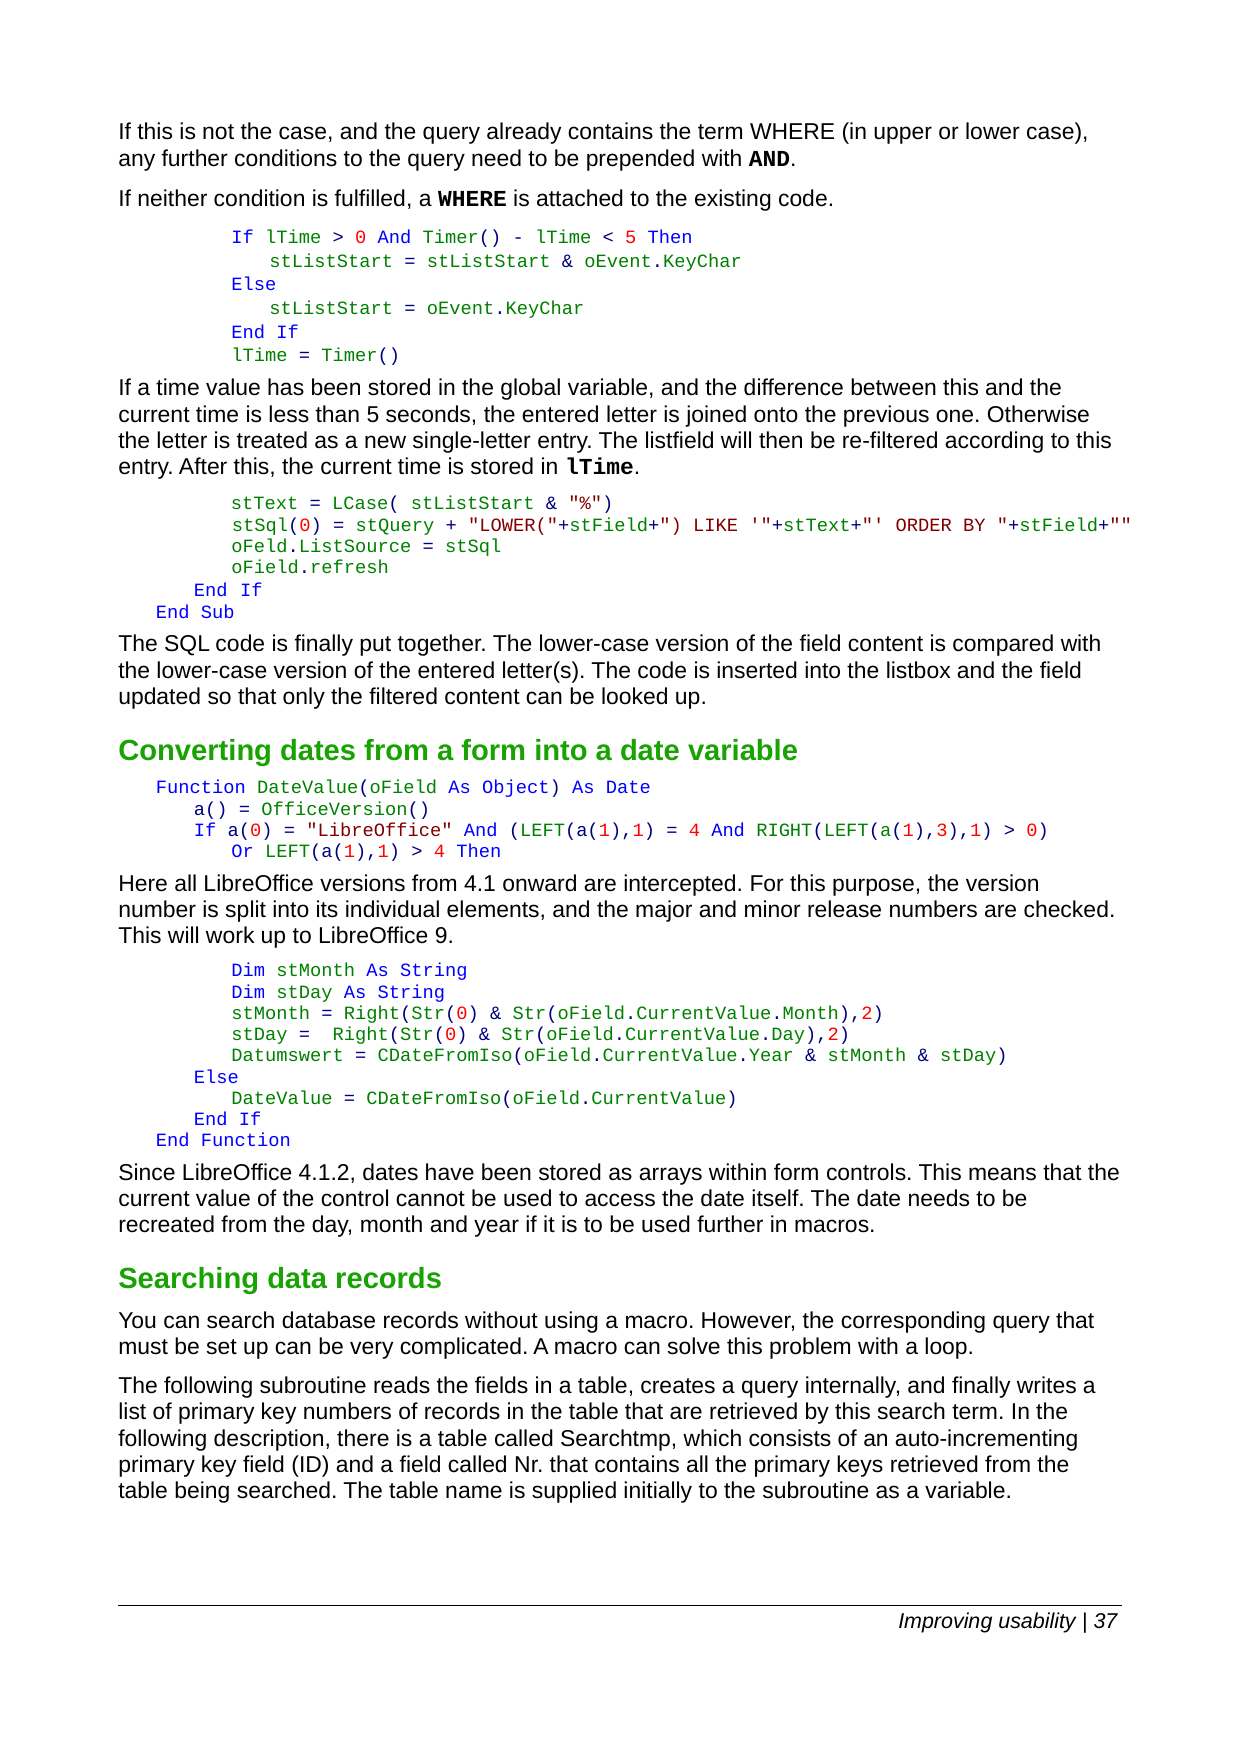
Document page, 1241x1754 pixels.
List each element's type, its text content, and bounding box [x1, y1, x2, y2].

text Here all LibreOffice versions from 4.1 onward are intercepted. For this purpose, the version number is split into its individual elements, and the major and minor release numbers are checked. This will work up to LibreOffice 9. [118, 869, 1122, 949]
text End Sub [156, 603, 1122, 624]
text Or LEFT(a(1),1) > 4 Then [156, 842, 1122, 863]
text stText = LCase( stListStart & "%") [156, 494, 1122, 515]
text End If [156, 579, 1122, 603]
text a() = OfficeVersion() [156, 799, 1122, 821]
text lTime = Timer() [156, 344, 1122, 368]
text End Function [156, 1131, 1122, 1152]
subtitle Converting dates from a form into a date variable [118, 733, 1122, 767]
text If a time value has been stored in the global variable, and the difference between this and the current time is less than 5 seconds, the entered letter is joined onto the previous one. Otherwise the letter is treated as a new single-letter entry. The listfield will then be re-filtered according to this entry. After this, the current time is stored in lTime. [118, 374, 1122, 482]
text If this is not the case, and the query already contains the term WHERE (in upper or lower case), any further conditions to the query need to be prepended with AND. [118, 118, 1122, 173]
text Else [156, 1067, 1122, 1089]
text Function DateValue(oField As Object) As Date [156, 778, 1122, 799]
text End If [156, 321, 1122, 344]
text If a(0) = "LibreOffice" And (LEFT(a(1),1) = 4 And RIGHT(LEFT(a(1),3),1) > 0) [156, 821, 1122, 842]
subtitle Searching data records [118, 1261, 1122, 1295]
text stSql(0) = stQuery + "LOWER("+stField+") LIKE '"+stText+"' ORDER BY "+stField+"" [156, 515, 1134, 537]
text Else [156, 273, 1122, 297]
text Dim stMonth As String [156, 961, 1122, 982]
text The following subroutine reads the fields in a table, creates a query internally, and finally writes a list of primary key numbers of records in the table that are retrieved by this search term. In the following description, there is a table called Searchtmp, which consists of an auto-incrementing primary key field (ID) and a field called Nr. that contains all the primary keys retrieved from the table being searched. The table name is supplied initially to the subroutine as a variable. [118, 1372, 1122, 1504]
text Dim stDay As String [156, 982, 1122, 1004]
text oFeld.ListSource = stSql [156, 537, 1122, 558]
text If lTime > 0 And Timer() - lTime < 5 Then [156, 226, 1122, 250]
text Datumswert = CDateFromIso(oField.CurrentValue.Year & stMonth & stDay) [156, 1046, 1122, 1067]
text Since LibreOffice 4.1.2, dates have been stored as arrays within form controls. This means that the current value of the control cannot be used to access the date itself. The date needs to be recreated from the day, month and year if it is to be used further in macros. [118, 1159, 1122, 1238]
text oField.refresh [156, 558, 1122, 579]
text stListStart = stListStart & oEvent.KeyChar [156, 250, 1122, 273]
text stDay = Right(Str(0) & Str(oField.CurrentValue.Day),2) [156, 1025, 1122, 1046]
text stMonth = Right(Str(0) & Str(oField.CurrentValue.Month),2) [156, 1004, 1122, 1025]
text The SQL code is finally put together. The lower-case version of the field content is compared with the lower-case version of the entered letter(s). The code is inserted into the listbox and the field updated so that only the filtered content can be looked up. [118, 630, 1122, 709]
text stListStart = oEvent.KeyChar [156, 297, 1122, 321]
text You can search database records without using a macro. However, the corresponding query that must be set up can be very complicated. A macro can solve this problem with a loop. [118, 1307, 1122, 1359]
text DateValue = CDateFromIso(oField.CurrentValue) [156, 1089, 1122, 1110]
text End If [156, 1110, 1122, 1131]
text If neither condition is fulfilled, a WHERE is attached to the existing code. [118, 185, 1122, 214]
